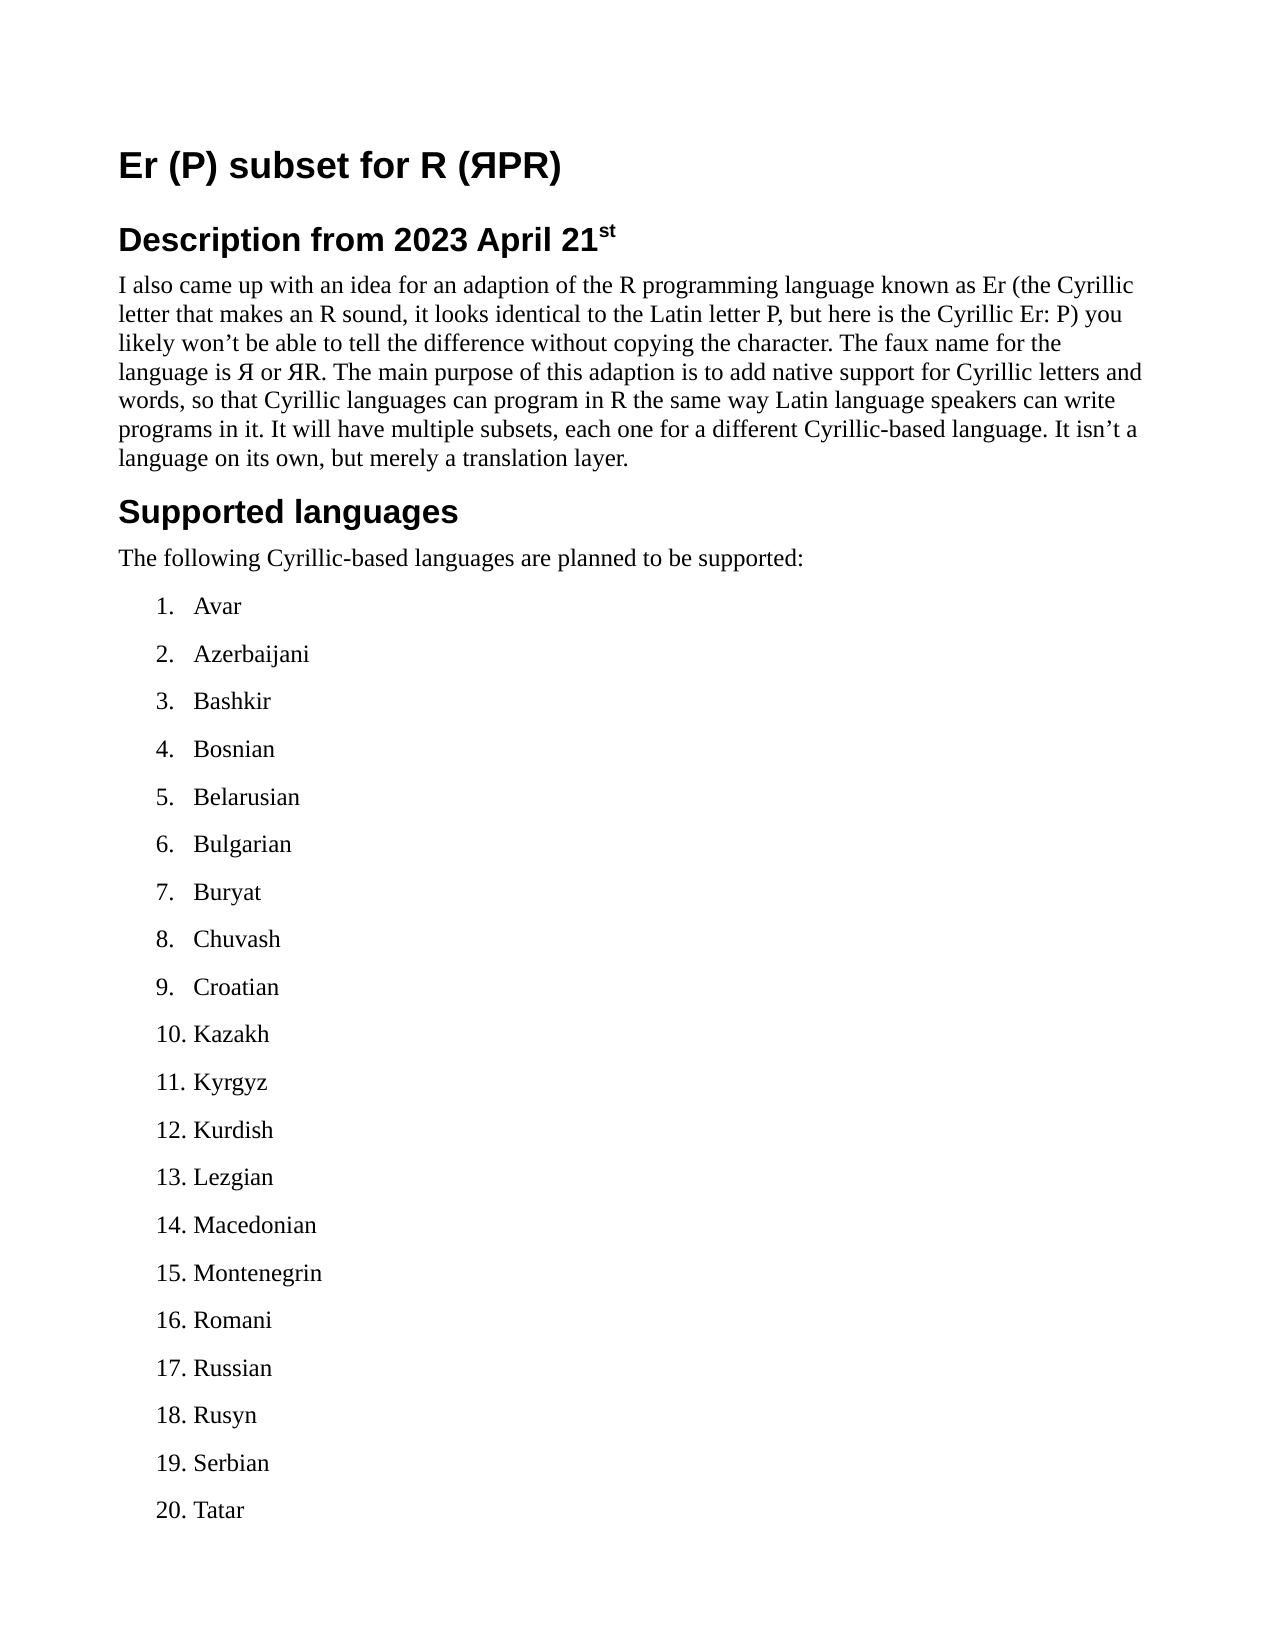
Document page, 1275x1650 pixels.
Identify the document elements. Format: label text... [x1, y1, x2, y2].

list Rusyn [156, 1400, 1157, 1429]
list Kyrgyz [156, 1067, 1157, 1096]
subtitle Er (Р) subset for R (ЯРR) [118, 143, 1157, 186]
list Romani [156, 1305, 1157, 1334]
list Lezgian [156, 1162, 1157, 1191]
list Russian [156, 1353, 1157, 1382]
list Montenegrin [156, 1258, 1157, 1286]
list Kurdish [156, 1115, 1157, 1143]
list Avar [156, 591, 1157, 620]
list Bosnian [156, 734, 1157, 763]
list Croatian [156, 972, 1157, 1001]
text I also came up with an idea for an adaption of the R programming language known as Er (the Cyrillic letter that makes an R sound, it looks identical to the Latin letter P, but here is the Cyrillic Er: Р) you likely won’t be able to tell the difference without copying the character. The faux name for the language is Я or ЯR. The main purpose of this adaption is to add native support for Cyrillic letters and words, so that Cyrillic languages can program in R the same way Latin language speakers can write programs in it. It will have multiple subsets, each one for a different Cyrillic-based language. It isn’t a language on its own, but merely a translation layer. [118, 271, 1157, 472]
list Tatar [156, 1496, 1157, 1524]
text The following Cyrillic-based languages are planned to be supported: [118, 543, 1157, 572]
list Chuvash [156, 924, 1157, 953]
list Azerbaijani [156, 639, 1157, 667]
subtitle Supported languages [118, 493, 1157, 531]
list Kazakh [156, 1019, 1157, 1048]
list Macedonian [156, 1210, 1157, 1239]
list Bulgarian [156, 829, 1157, 858]
list Bashkir [156, 686, 1157, 715]
list Serbian [156, 1448, 1157, 1477]
list Belarusian [156, 782, 1157, 810]
subtitle Description from 2023 April 21st [118, 219, 1157, 258]
list Buryat [156, 877, 1157, 906]
